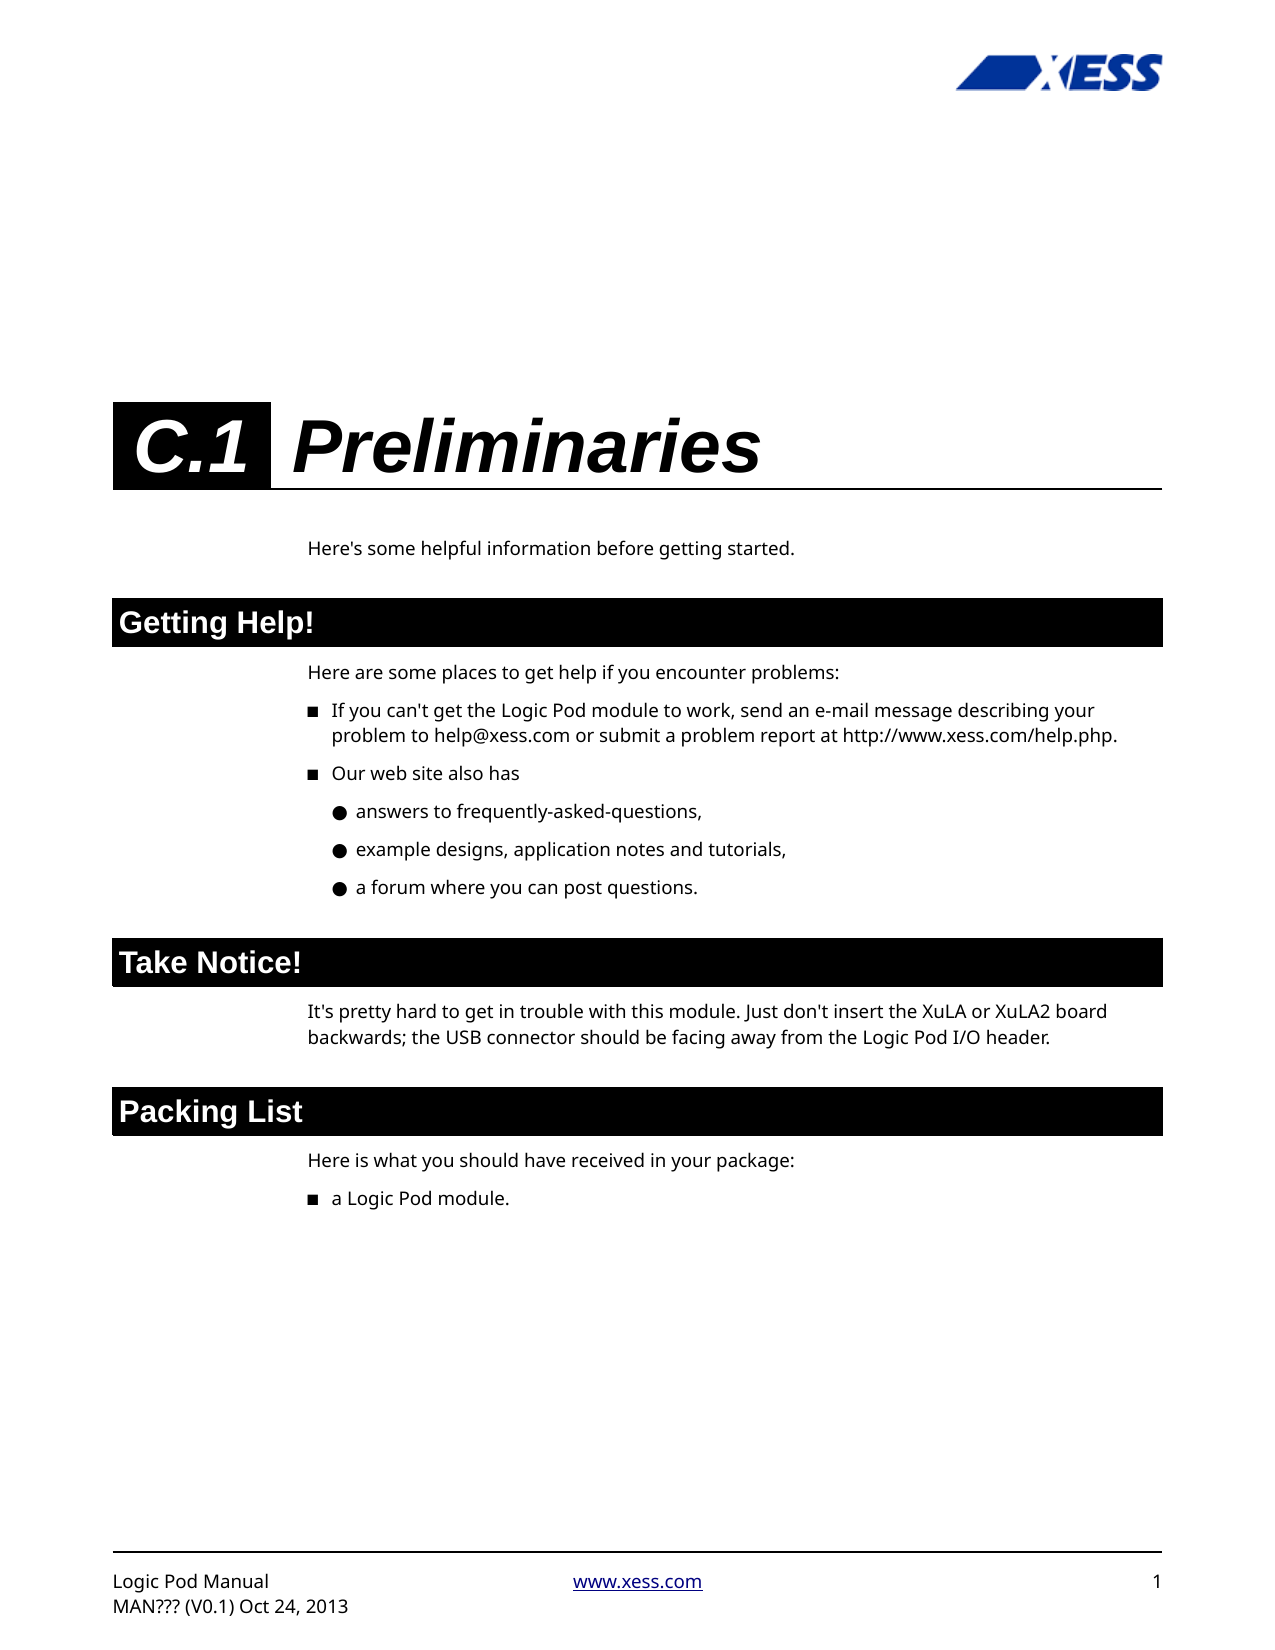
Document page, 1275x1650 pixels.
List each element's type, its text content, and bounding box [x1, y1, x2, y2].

list Our web site also has [307, 761, 1162, 786]
subtitle Packing List [114, 1088, 1162, 1135]
text Here are some places to get help if you encounter problems: [307, 659, 1162, 684]
picture [955, 54, 1163, 91]
text Here is what you should have received in your package: [307, 1148, 1162, 1173]
subtitle Take Notice! [114, 939, 1162, 986]
text Here's some helpful information before getting started. [307, 535, 1162, 561]
list a Logic Pod module. [307, 1186, 1162, 1211]
list answers to frequently-asked-questions, [331, 799, 1162, 824]
text It's pretty hard to get in trouble with this module. Just don't insert the XuLA or XuLA2 board backwards; the USB connector should be facing away from the Logic Pod I/O header. [307, 998, 1162, 1049]
subtitle Preliminaries [271, 402, 1162, 488]
list If you can't get the Logic Pod module to work, send an e-mail message describing your problem to help@xess.com or submit a problem report at http://www.xess.com/help.php. [307, 697, 1162, 748]
list a forum where you can post questions. [331, 875, 1162, 900]
subtitle Getting Help! [114, 599, 1162, 646]
list example designs, application notes and tutorials, [331, 837, 1162, 862]
